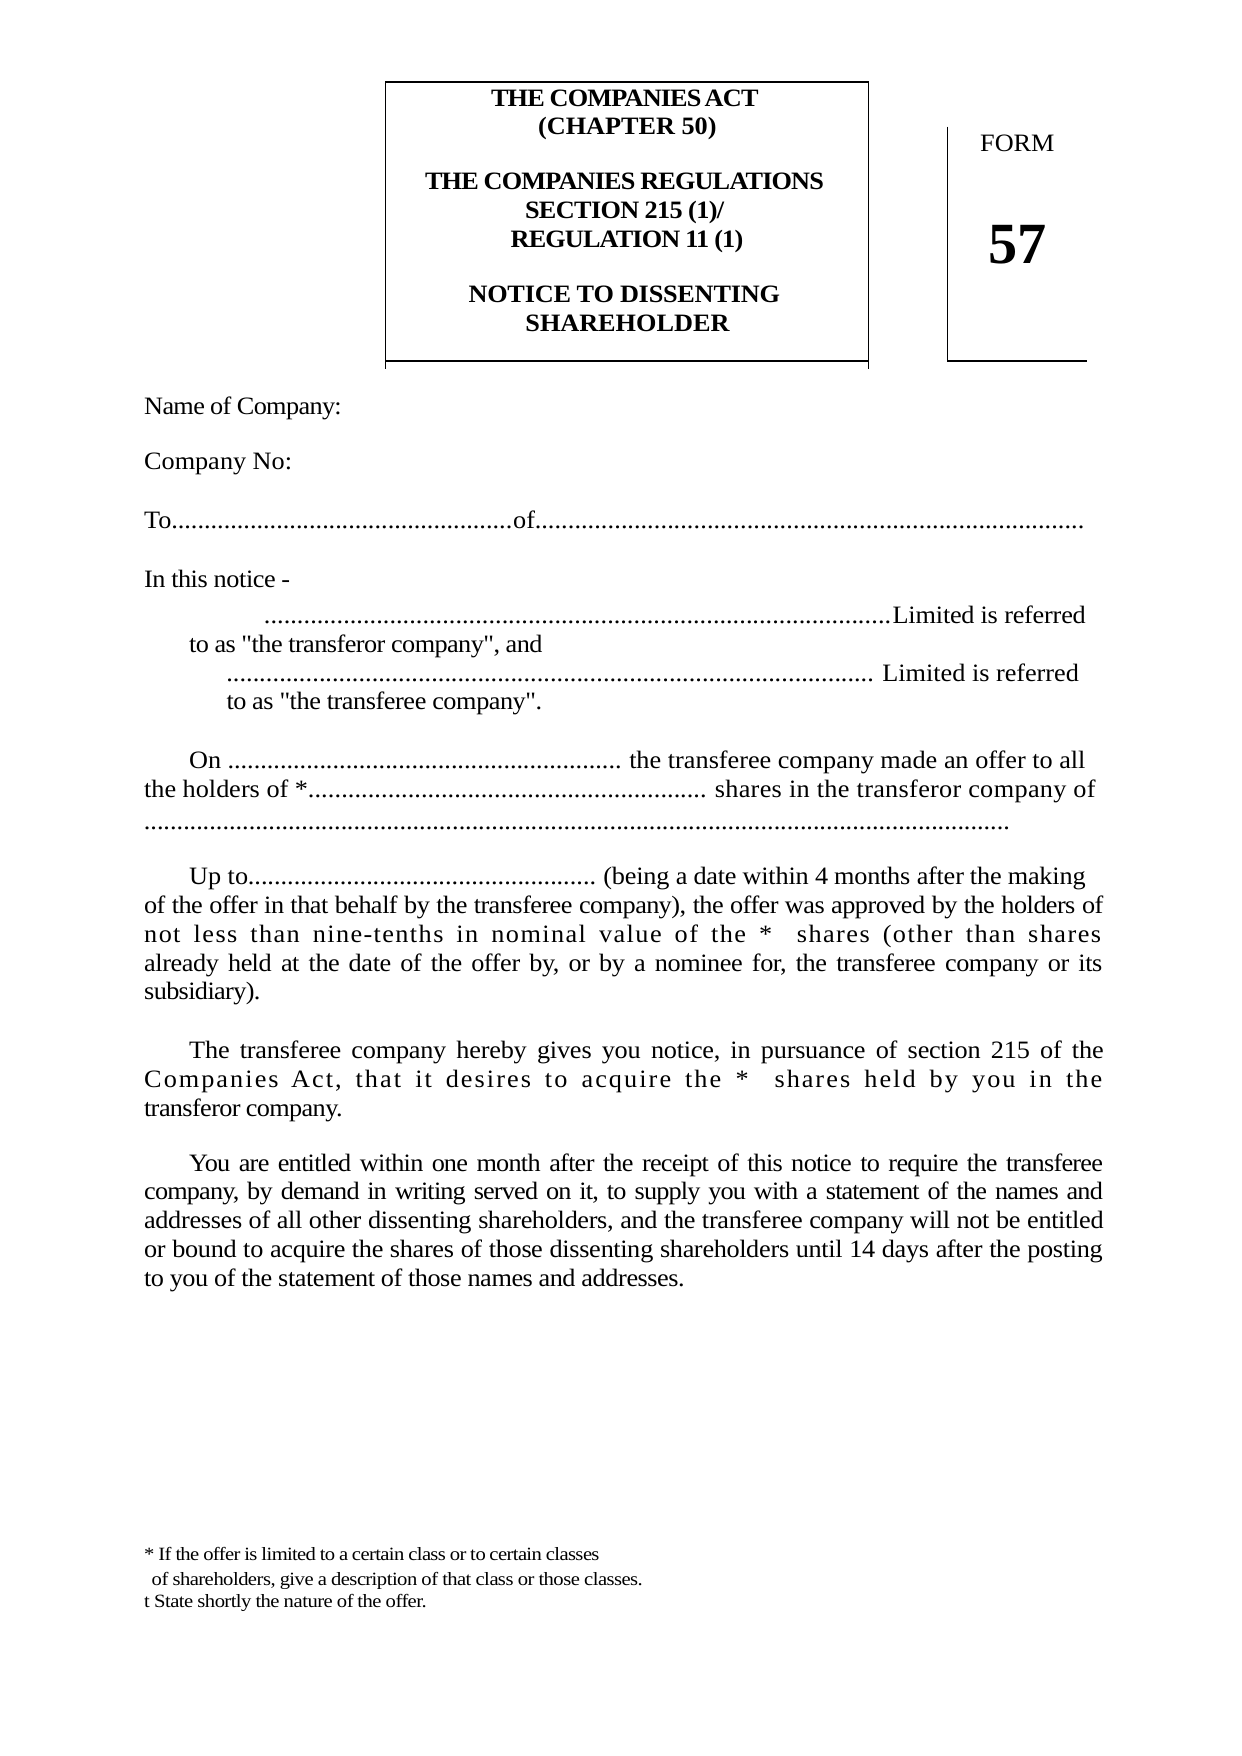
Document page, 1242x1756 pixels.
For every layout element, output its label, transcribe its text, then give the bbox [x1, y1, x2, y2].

text to as "the transferor company", and Limited is referred to as "the transferee company". [189, 629, 1104, 715]
text Name of Company: [144, 391, 1104, 420]
text * If the offer is limited to a certain class or to certain classes [144, 1543, 1104, 1564]
table_cell [948, 362, 1087, 369]
text the holders of * shares in the transferor company of [144, 774, 1104, 803]
table_cell [869, 127, 947, 360]
text Company No: [144, 446, 1104, 475]
text You are entitled within one month after the receipt of this notice to require the transferee company, by demand in writing served on it, to supply you with a statement of the names and addresses of all other dissenting shareholders, and the transferee company will not be entitled or bound to acquire the shares of those dissenting shareholders until 14 days after the posting to you of the statement of those names and addresses. [144, 1148, 1104, 1291]
table_cell FORM 57 [948, 127, 1087, 360]
table_header [869, 81, 948, 127]
text The transferee company hereby gives you notice, in pursuance of section 215 of the Companies Act, that it desires to acquire the * shares held by you in the transferor company. [144, 1035, 1104, 1121]
table_header THE COMPANIES ACT (CHAPTER 50) THE COMPANIES REGULATIONS SECTION 215 (1)/ REGULATION 11 (1) NOTICE TO DISSENTING SHAREHOLDER [386, 83, 868, 360]
text Limited is referred [264, 600, 1104, 629]
text Up to (being a date within 4 months after the making [189, 861, 1104, 890]
table_header [948, 81, 1087, 127]
text To of [144, 505, 1104, 534]
text In this notice - [144, 564, 1104, 593]
text of the offer in that behalf by the transferee company), the offer was approved by the holders of not less than nine-tenths in nominal value of the * shares (other than shares already held at the date of the offer by, or by a nominee for, the transferee company or its subsidiary). [144, 890, 1104, 1005]
text On the transferee company made an offer to all [189, 745, 1104, 774]
text of shareholders, give a description of that class or those classes. t State shortly the nature of the offer. [144, 1568, 647, 1611]
table_cell [386, 362, 868, 369]
table_cell [869, 360, 948, 369]
